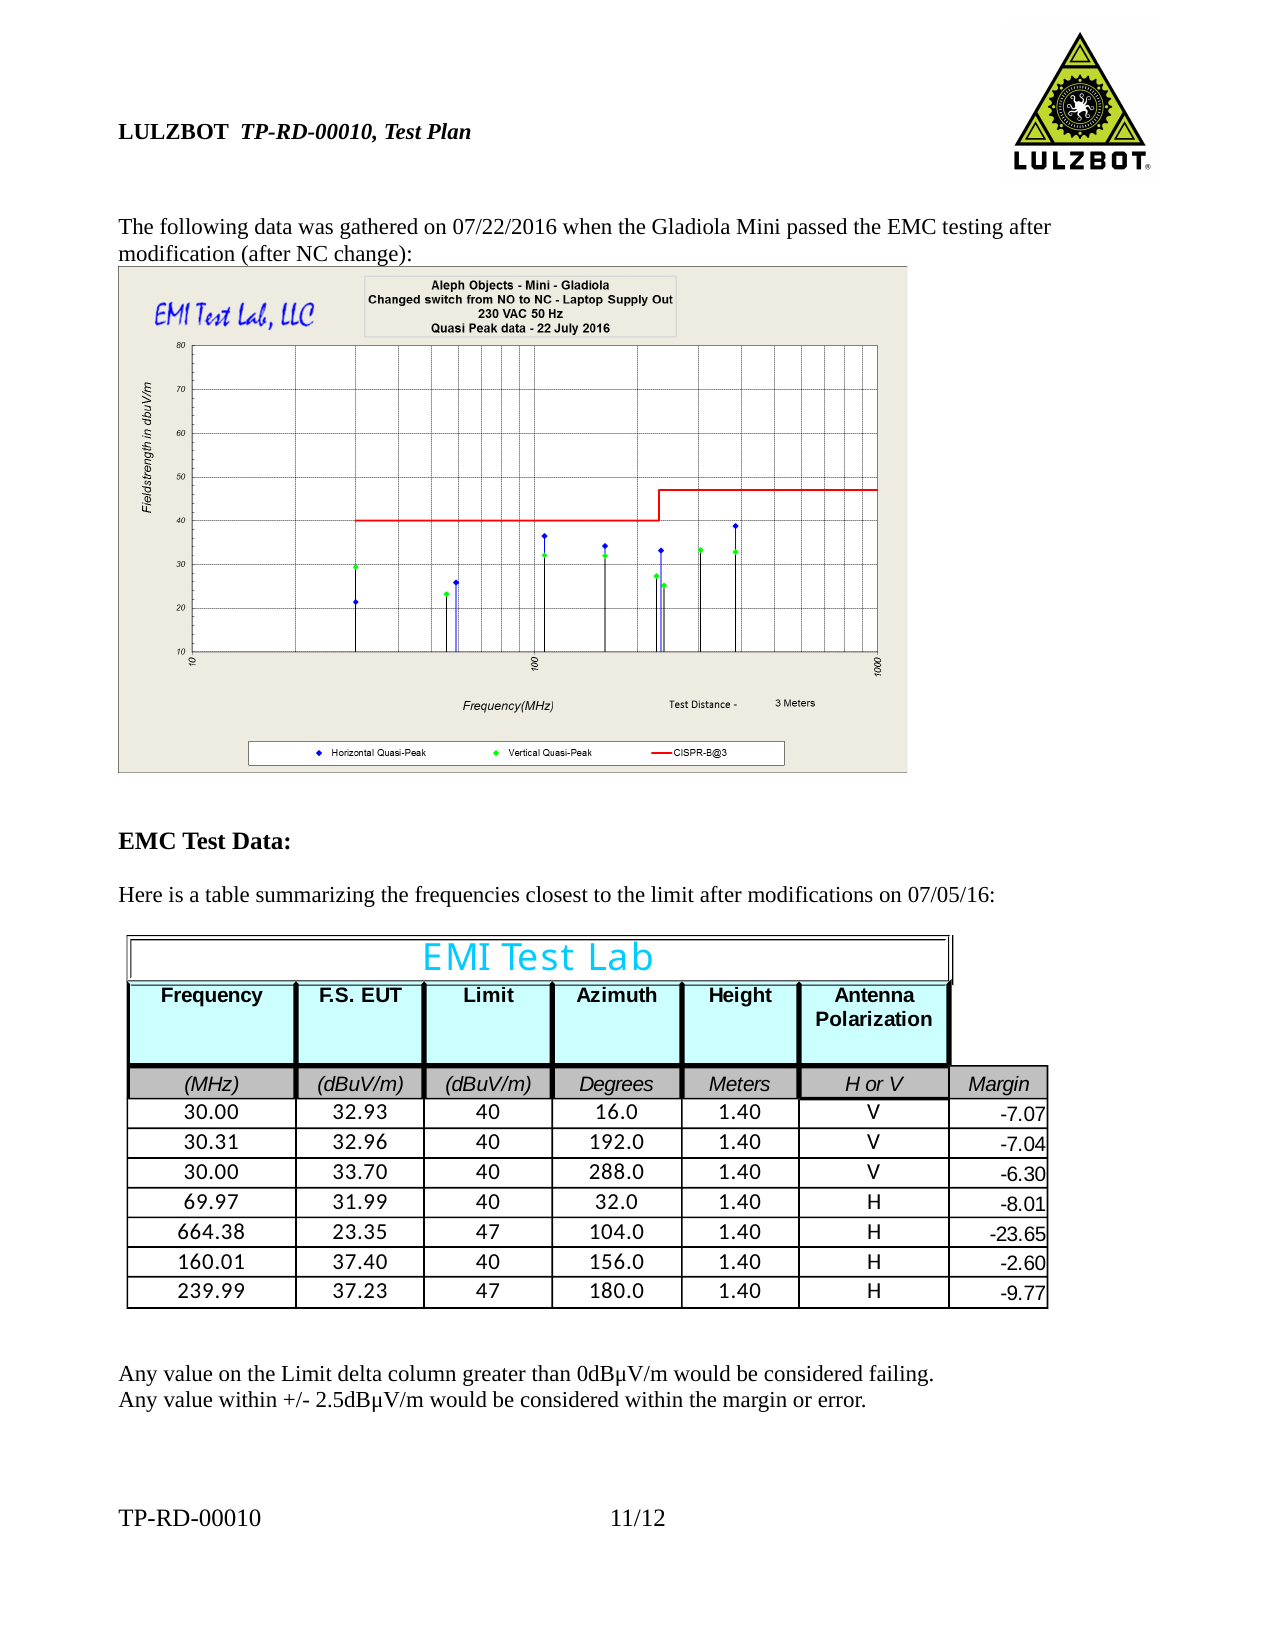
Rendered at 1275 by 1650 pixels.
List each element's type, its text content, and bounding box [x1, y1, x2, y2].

picture [118, 266, 908, 773]
text Here is a table summarizing the frequencies closest to the limit after modifications on 07/05/16: [118, 881, 1157, 907]
text The following data was gathered on 07/22/2016 when the Gladiola Mini passed the EMC testing after modification (after NC change): [118, 213, 1157, 266]
picture [1005, 22, 1160, 183]
text EMC Test Data: [118, 826, 1157, 854]
text Any value within +/- 2.5dBμV/m would be considered within the margin or error. [118, 1386, 1157, 1413]
text Any value on the Limit delta column greater than 0dBμV/m would be considered failing. [118, 1360, 1157, 1386]
